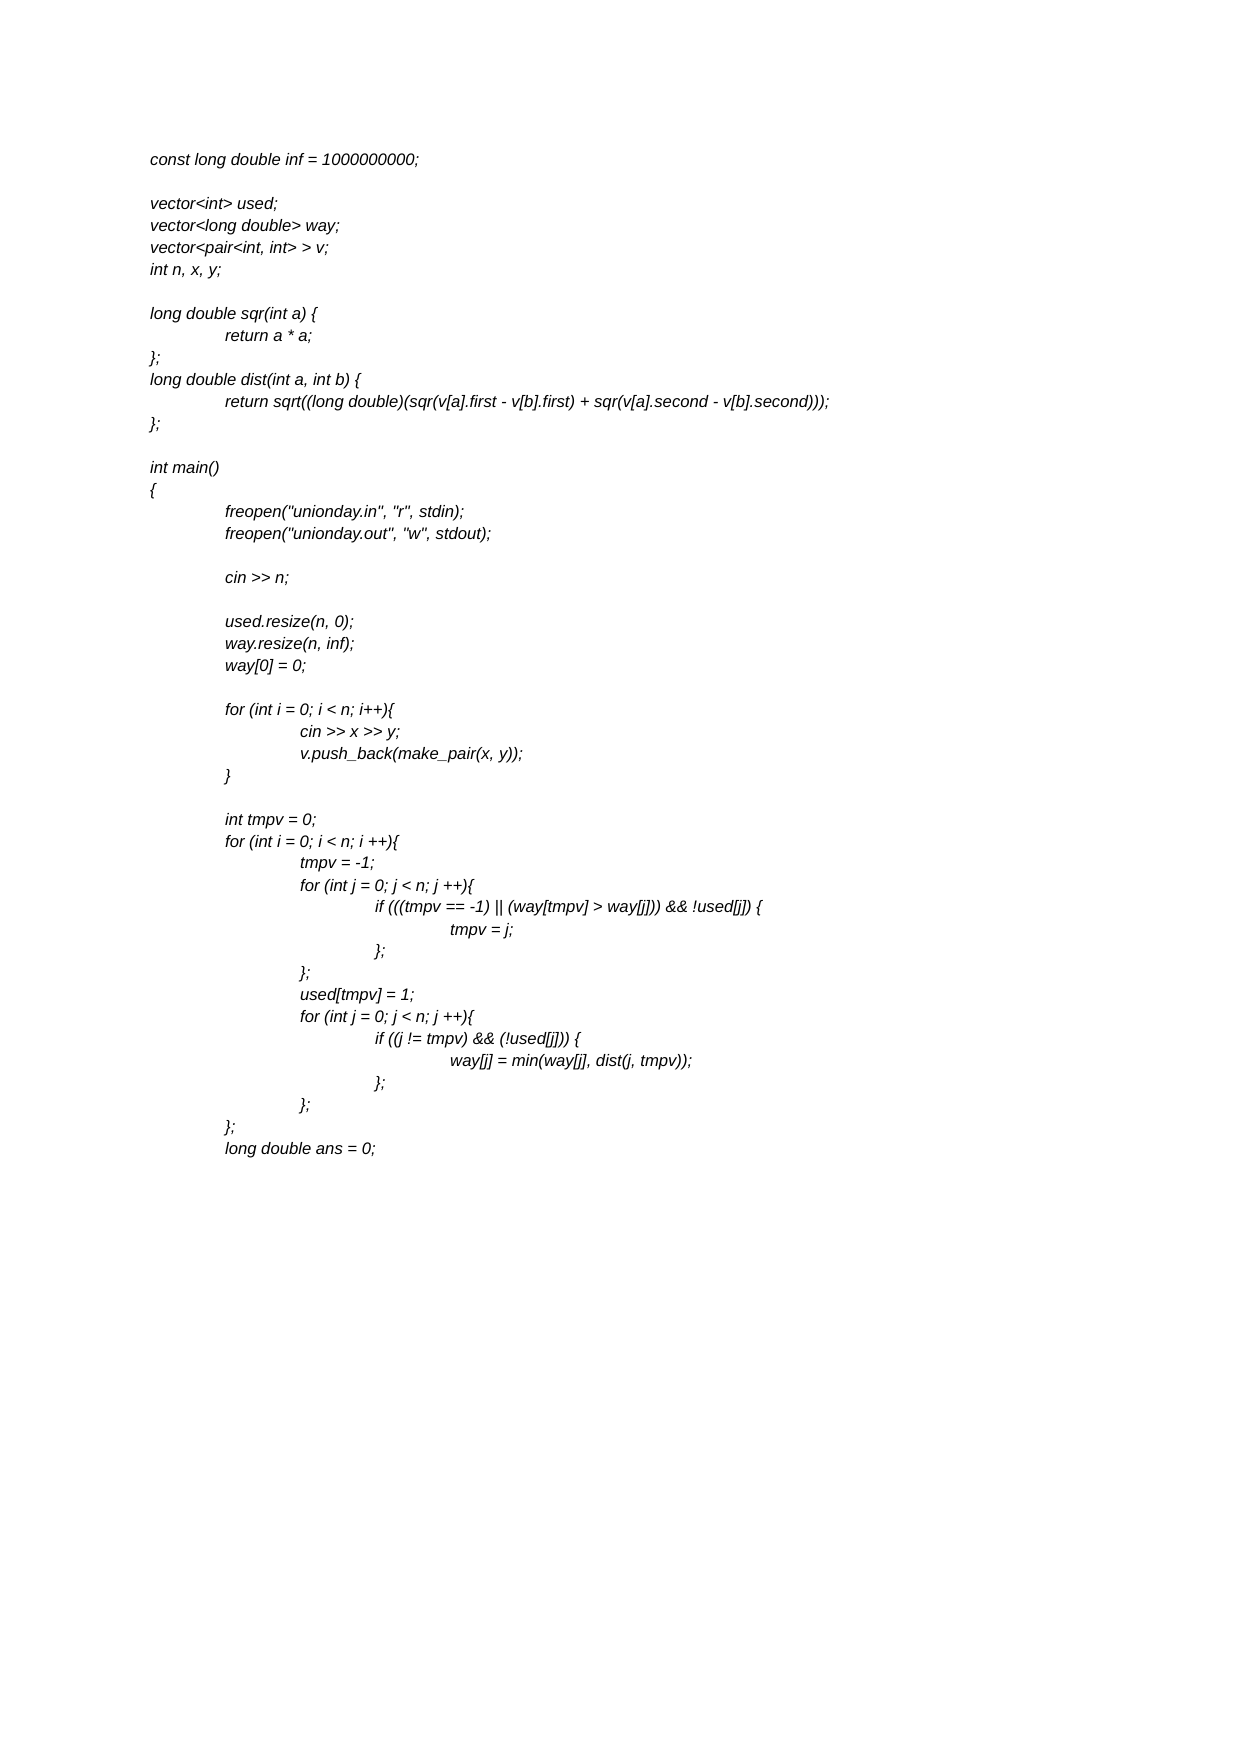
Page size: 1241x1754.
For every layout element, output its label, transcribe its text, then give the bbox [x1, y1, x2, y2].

text used.resize(n, 0); [150, 612, 1090, 631]
text for (int j = 0; j < n; j ++){ [150, 1007, 1090, 1026]
text freopen("unionday.out", "w", stdout); [150, 524, 1090, 543]
text const long double inf = 1000000000; [150, 150, 1090, 169]
text used[tmpv] = 1; [150, 985, 1090, 1004]
text if (((tmpv == -1) || (way[tmpv] > way[j])) && !used[j]) { [150, 897, 1090, 916]
text }; [150, 414, 1090, 433]
text }; [150, 941, 1090, 960]
text }; [150, 963, 1090, 982]
text int main() [150, 458, 1090, 477]
text cin >> x >> y; [150, 721, 1090, 741]
text { [150, 480, 1090, 499]
text for (int i = 0; i < n; i++){ [150, 699, 1090, 719]
text for (int i = 0; i < n; i ++){ [150, 831, 1090, 851]
text for (int j = 0; j < n; j ++){ [150, 875, 1090, 894]
text v.push_back(make_pair(x, y)); [150, 743, 1090, 763]
text way.resize(n, inf); [150, 633, 1090, 653]
text vector<long double> way; [150, 216, 1090, 235]
text way[0] = 0; [150, 656, 1090, 675]
text int n, x, y; [150, 260, 1090, 279]
text long double sqr(int a) { [150, 304, 1090, 323]
text }; [150, 1073, 1090, 1092]
text cin >> n; [150, 568, 1090, 587]
text long double ans = 0; [150, 1139, 1090, 1158]
text int tmpv = 0; [150, 809, 1090, 828]
text way[j] = min(way[j], dist(j, tmpv)); [150, 1051, 1090, 1070]
text return a * a; [150, 326, 1090, 345]
text return sqrt((long double)(sqr(v[a].first - v[b].first) + sqr(v[a].second - v[b].second))); [150, 392, 1090, 411]
text }; [150, 1117, 1090, 1136]
text } [150, 765, 1090, 784]
text if ((j != tmpv) && (!used[j])) { [150, 1029, 1090, 1048]
text vector<int> used; [150, 194, 1090, 213]
text tmpv = j; [150, 919, 1090, 938]
text tmpv = -1; [150, 853, 1090, 872]
text }; [150, 348, 1090, 367]
text long double dist(int a, int b) { [150, 370, 1090, 389]
text }; [150, 1095, 1090, 1114]
text freopen("unionday.in", "r", stdin); [150, 502, 1090, 521]
text vector<pair<int, int> > v; [150, 238, 1090, 257]
